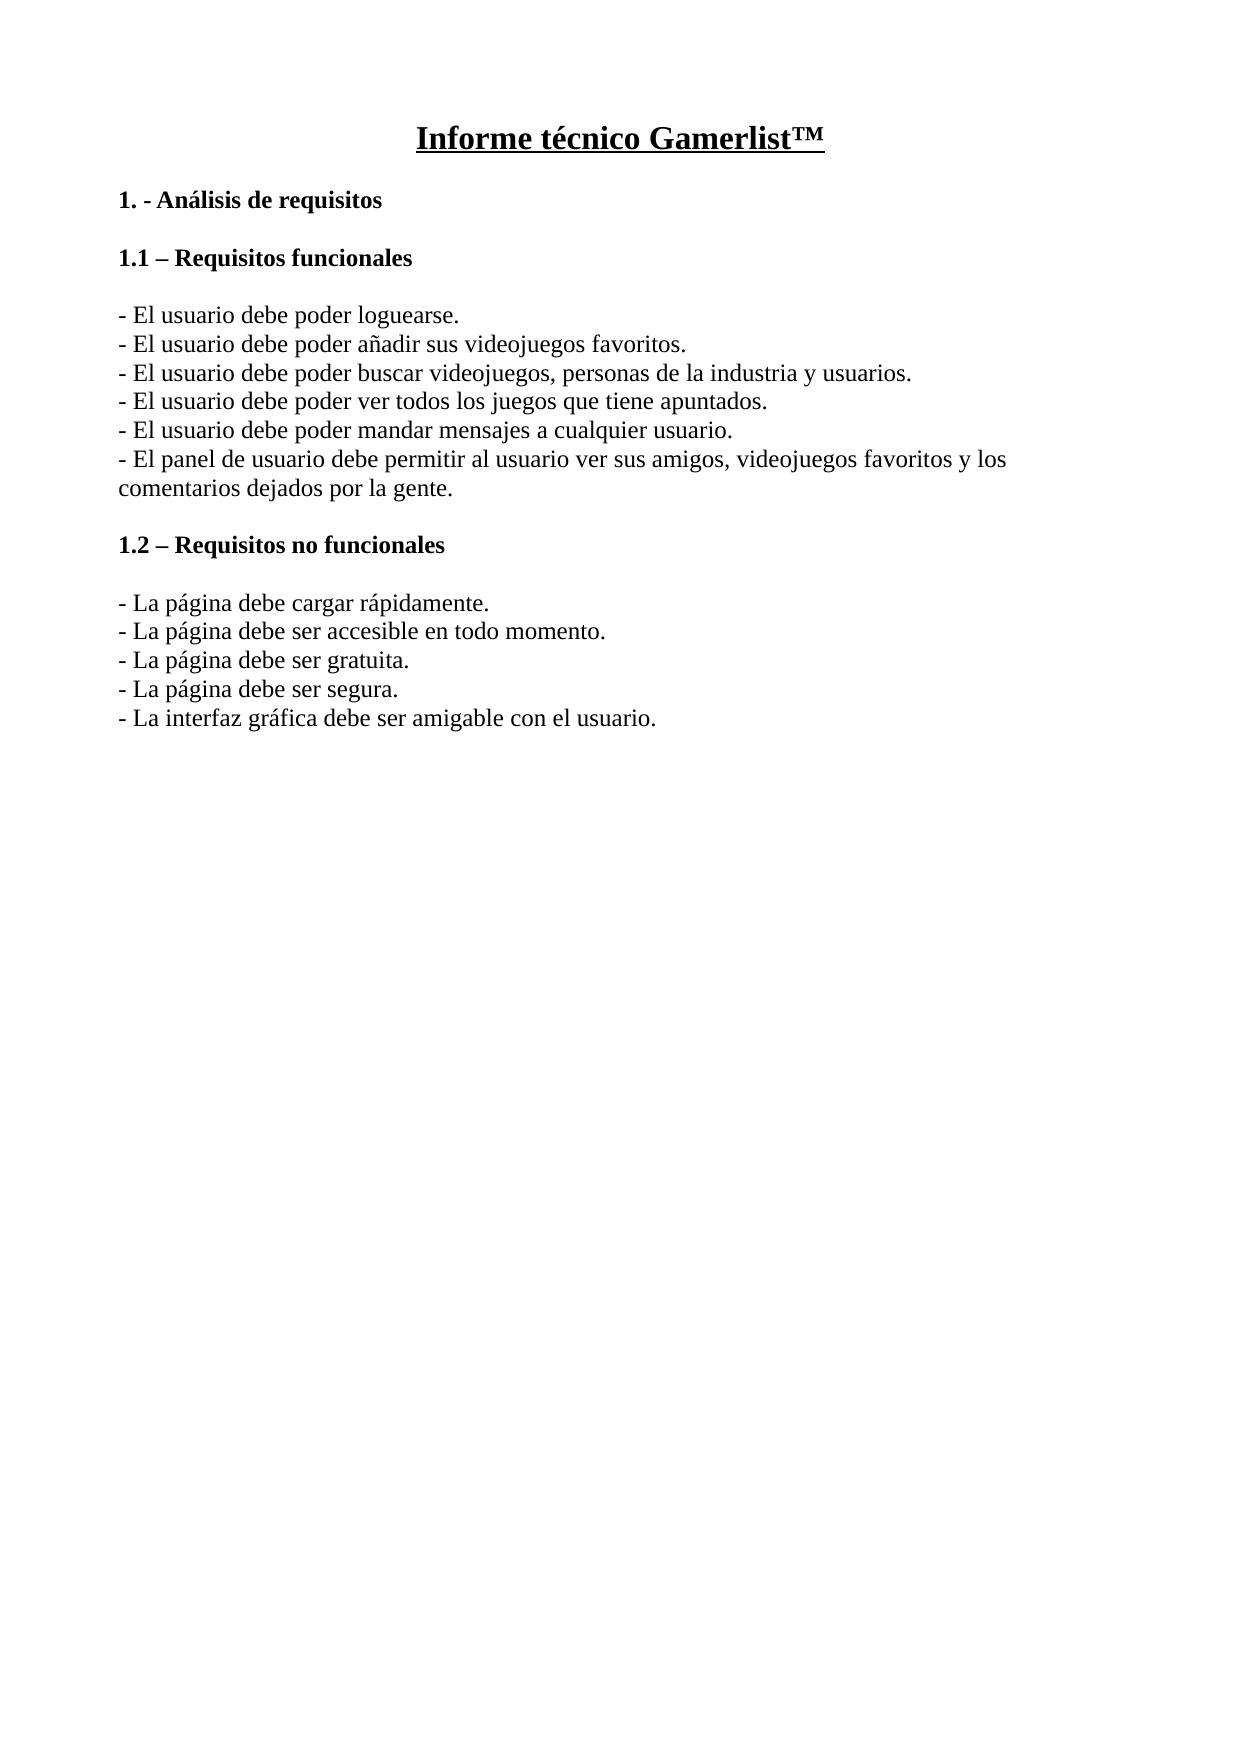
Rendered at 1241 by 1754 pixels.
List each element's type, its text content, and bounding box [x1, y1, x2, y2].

text - El usuario debe poder loguearse. [118, 300, 1122, 329]
text 1. - Análisis de requisitos [118, 185, 1122, 214]
text - La página debe ser gratuita. [118, 645, 1122, 674]
text 1.1 – Requisitos funcionales [118, 243, 1122, 271]
text - La página debe ser segura. [118, 674, 1122, 703]
text - El usuario debe poder ver todos los juegos que tiene apuntados. [118, 386, 1122, 415]
text Informe técnico Gamerlist™ [118, 118, 1122, 156]
text - El usuario debe poder añadir sus videojuegos favoritos. [118, 329, 1122, 358]
text - El panel de usuario debe permitir al usuario ver sus amigos, videojuegos favoritos y los comentarios dejados por la gente. [118, 444, 1122, 501]
text 1.2 – Requisitos no funcionales [118, 530, 1122, 559]
text - La interfaz gráfica debe ser amigable con el usuario. [118, 703, 1122, 731]
text - La página debe ser accesible en todo momento. [118, 616, 1122, 645]
text - El usuario debe poder buscar videojuegos, personas de la industria y usuarios. [118, 358, 1122, 386]
text - El usuario debe poder mandar mensajes a cualquier usuario. [118, 415, 1122, 444]
text - La página debe cargar rápidamente. [118, 588, 1122, 616]
